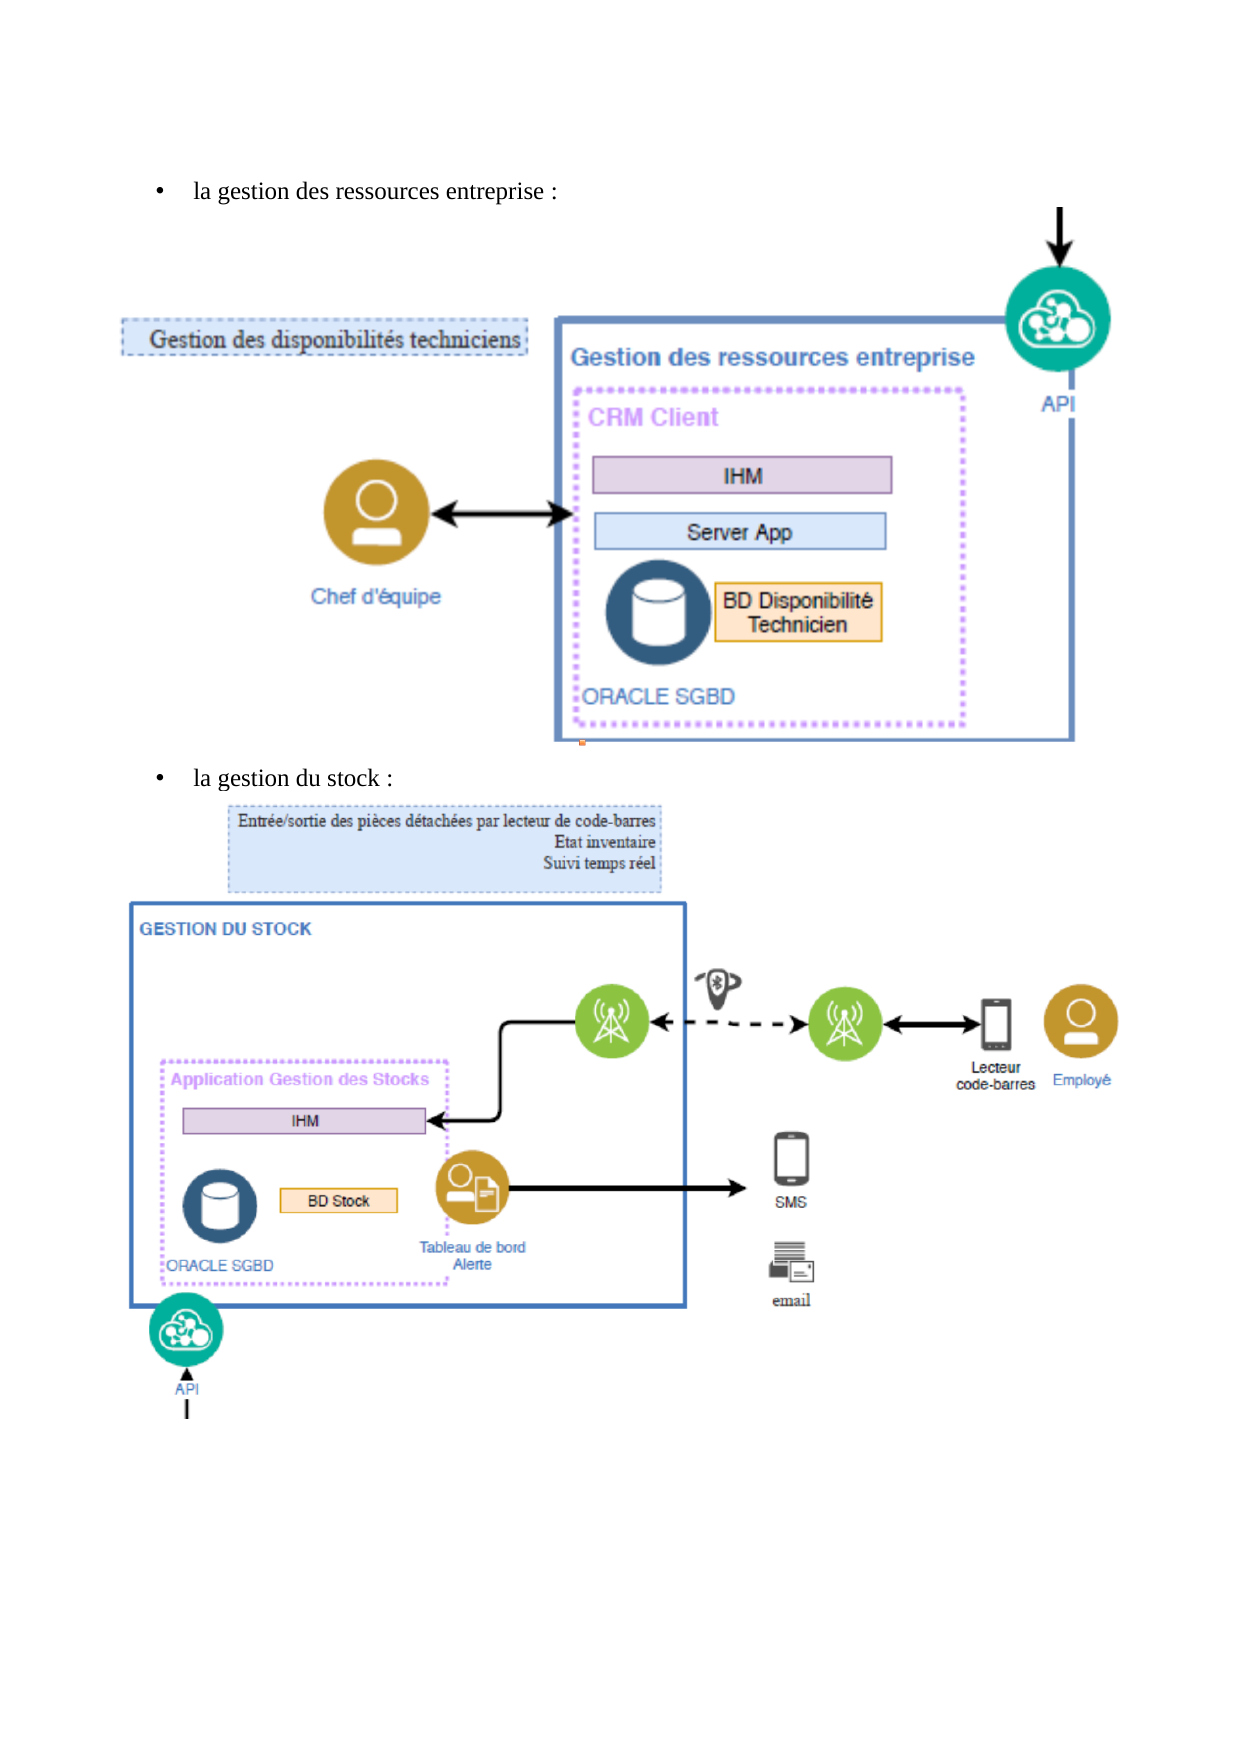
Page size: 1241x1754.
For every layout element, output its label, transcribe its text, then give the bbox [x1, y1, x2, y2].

list la gestion du stock : [156, 763, 1122, 791]
picture [118, 791, 1123, 1421]
picture [118, 205, 1123, 746]
list la gestion des ressources entreprise : [156, 176, 1122, 205]
